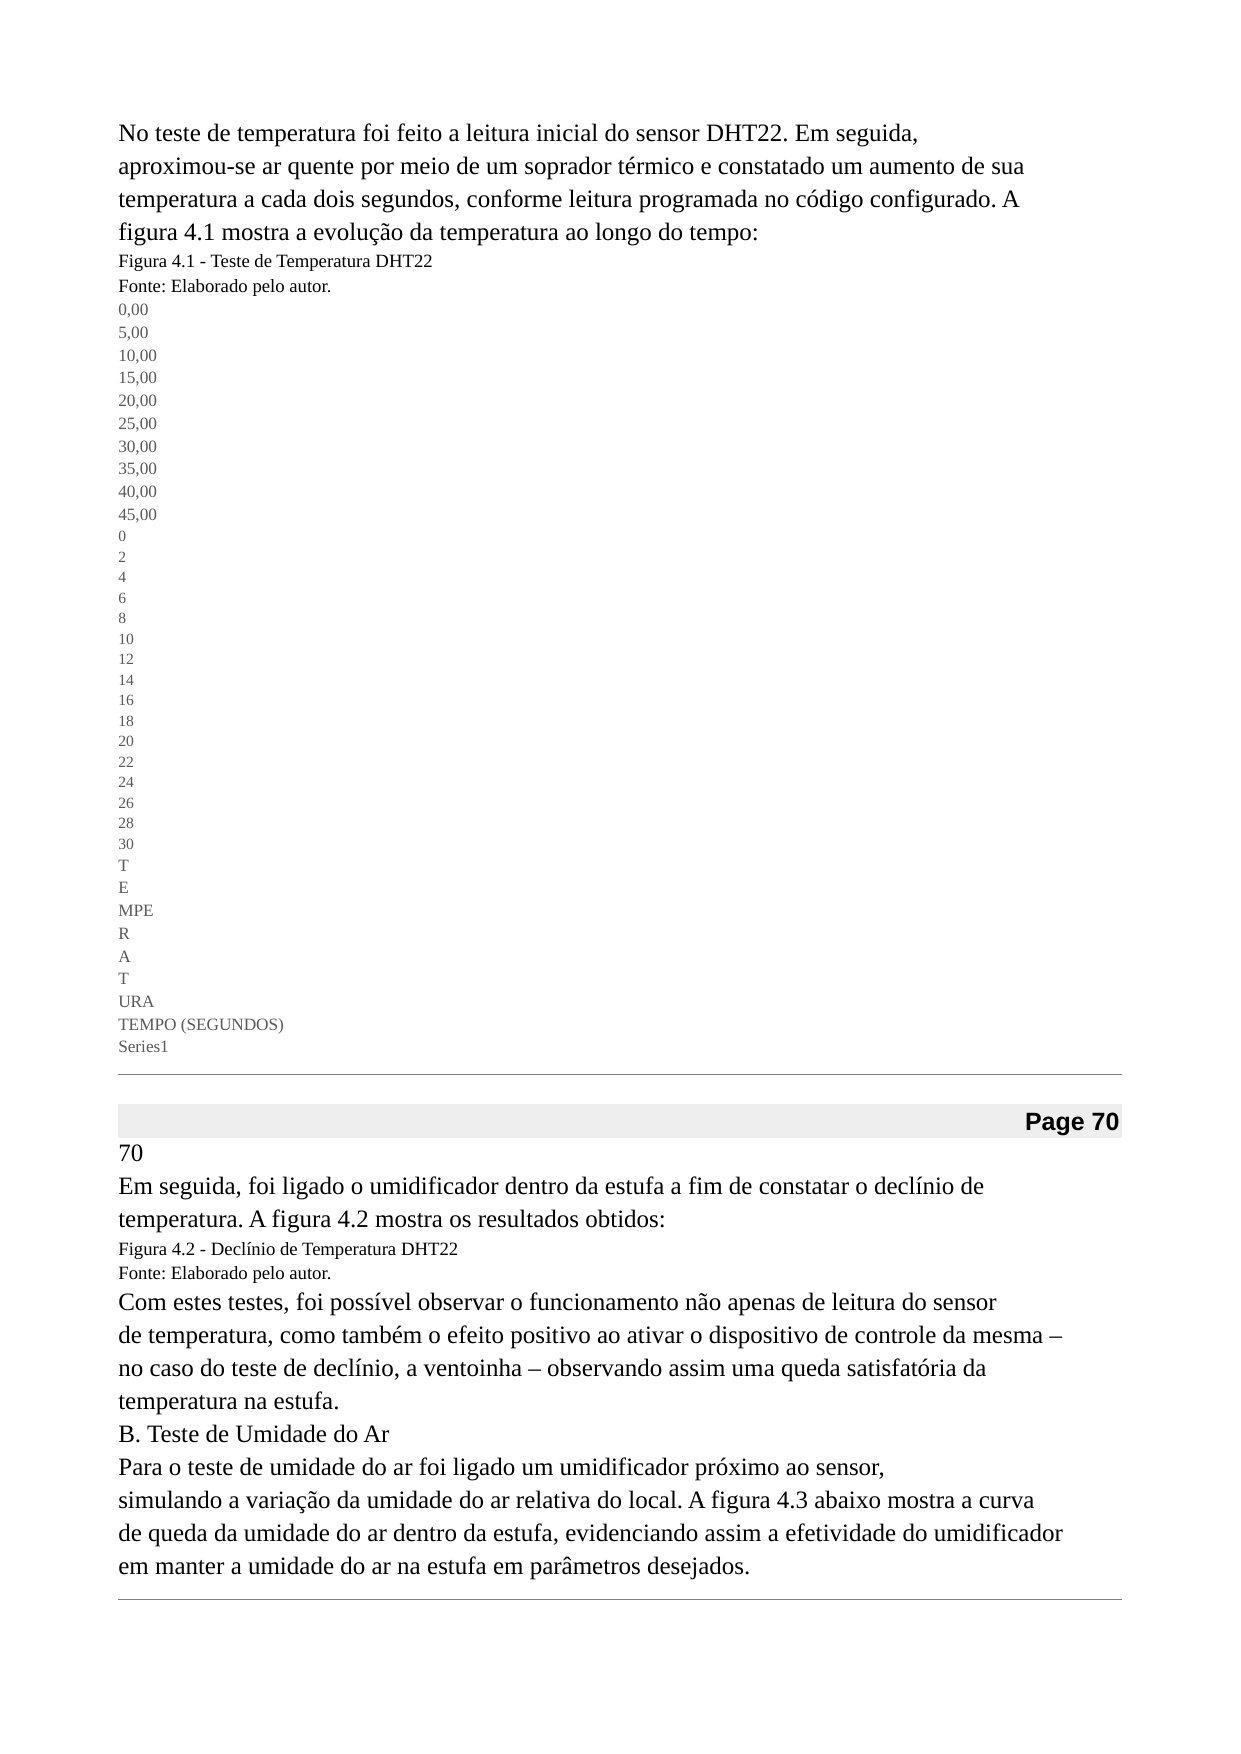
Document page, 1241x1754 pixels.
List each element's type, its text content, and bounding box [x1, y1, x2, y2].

text A [118, 946, 1122, 966]
text 30,00 [118, 436, 1122, 456]
text 10,00 [118, 345, 1122, 365]
text 0 [118, 527, 1122, 545]
text 22 [118, 753, 1122, 771]
text Em seguida, foi ligado o umidificador dentro da estufa a fim de constatar o declínio de [118, 1171, 1122, 1200]
text 30 [118, 835, 1122, 853]
text Fonte: Elaborado pelo autor. [118, 1262, 1122, 1284]
text Series1 [118, 1037, 1122, 1057]
text 6 [118, 588, 1122, 606]
table_header Page 70 [118, 1104, 1122, 1138]
text 4 [118, 568, 1122, 586]
text T [118, 855, 1122, 875]
text Com estes testes, foi possível observar o funcionamento não apenas de leitura do sensor [118, 1287, 1122, 1316]
text Figura 4.1 - Teste de Temperatura DHT22 [118, 250, 1122, 272]
text 2 [118, 547, 1122, 565]
text 5,00 [118, 322, 1122, 342]
text No teste de temperatura foi feito a leitura inicial do sensor DHT22. Em seguida, [118, 118, 1122, 147]
text 28 [118, 814, 1122, 832]
text B. Teste de Umidade do Ar [118, 1419, 1122, 1448]
text 20,00 [118, 391, 1122, 410]
text R [118, 923, 1122, 943]
text 16 [118, 691, 1122, 709]
text 24 [118, 773, 1122, 791]
text 10 [118, 629, 1122, 647]
text 45,00 [118, 504, 1122, 524]
text 14 [118, 671, 1122, 688]
text figura 4.1 mostra a evolução da temperatura ao longo do tempo: [118, 217, 1122, 246]
text 18 [118, 712, 1122, 729]
text 12 [118, 650, 1122, 668]
text T [118, 969, 1122, 988]
text em manter a umidade do ar na estufa em parâmetros desejados. [118, 1551, 1122, 1580]
text 20 [118, 732, 1122, 750]
text simulando a variação da umidade do ar relativa do local. A figura 4.3 abaixo mostra a curva [118, 1485, 1122, 1514]
text aproximou-se ar quente por meio de um soprador térmico e constatado um aumento de sua [118, 151, 1122, 180]
text 0,00 [118, 300, 1122, 319]
text 35,00 [118, 459, 1122, 478]
text 15,00 [118, 368, 1122, 388]
text de temperatura, como também o efeito positivo ao ativar o dispositivo de controle da mesma – [118, 1320, 1122, 1349]
text MPE [118, 901, 1122, 920]
text no caso do teste de declínio, a ventoinha – observando assim uma queda satisfatória da [118, 1353, 1122, 1382]
text 25,00 [118, 413, 1122, 433]
text temperatura na estufa. [118, 1386, 1122, 1415]
text 40,00 [118, 481, 1122, 501]
text TEMPO (SEGUNDOS) [118, 1014, 1122, 1034]
text 26 [118, 794, 1122, 812]
text Fonte: Elaborado pelo autor. [118, 275, 1122, 297]
text Figura 4.2 - Declínio de Temperatura DHT22 [118, 1237, 1122, 1259]
text Para o teste de umidade do ar foi ligado um umidificador próximo ao sensor, [118, 1452, 1122, 1481]
text URA [118, 991, 1122, 1011]
text temperatura a cada dois segundos, conforme leitura programada no código configurado. A [118, 184, 1122, 213]
text E [118, 878, 1122, 898]
text 8 [118, 609, 1122, 627]
text de queda da umidade do ar dentro da estufa, evidenciando assim a efetividade do umidificador [118, 1518, 1122, 1547]
text 70 [118, 1138, 1122, 1167]
text temperatura. A figura 4.2 mostra os resultados obtidos: [118, 1204, 1122, 1233]
